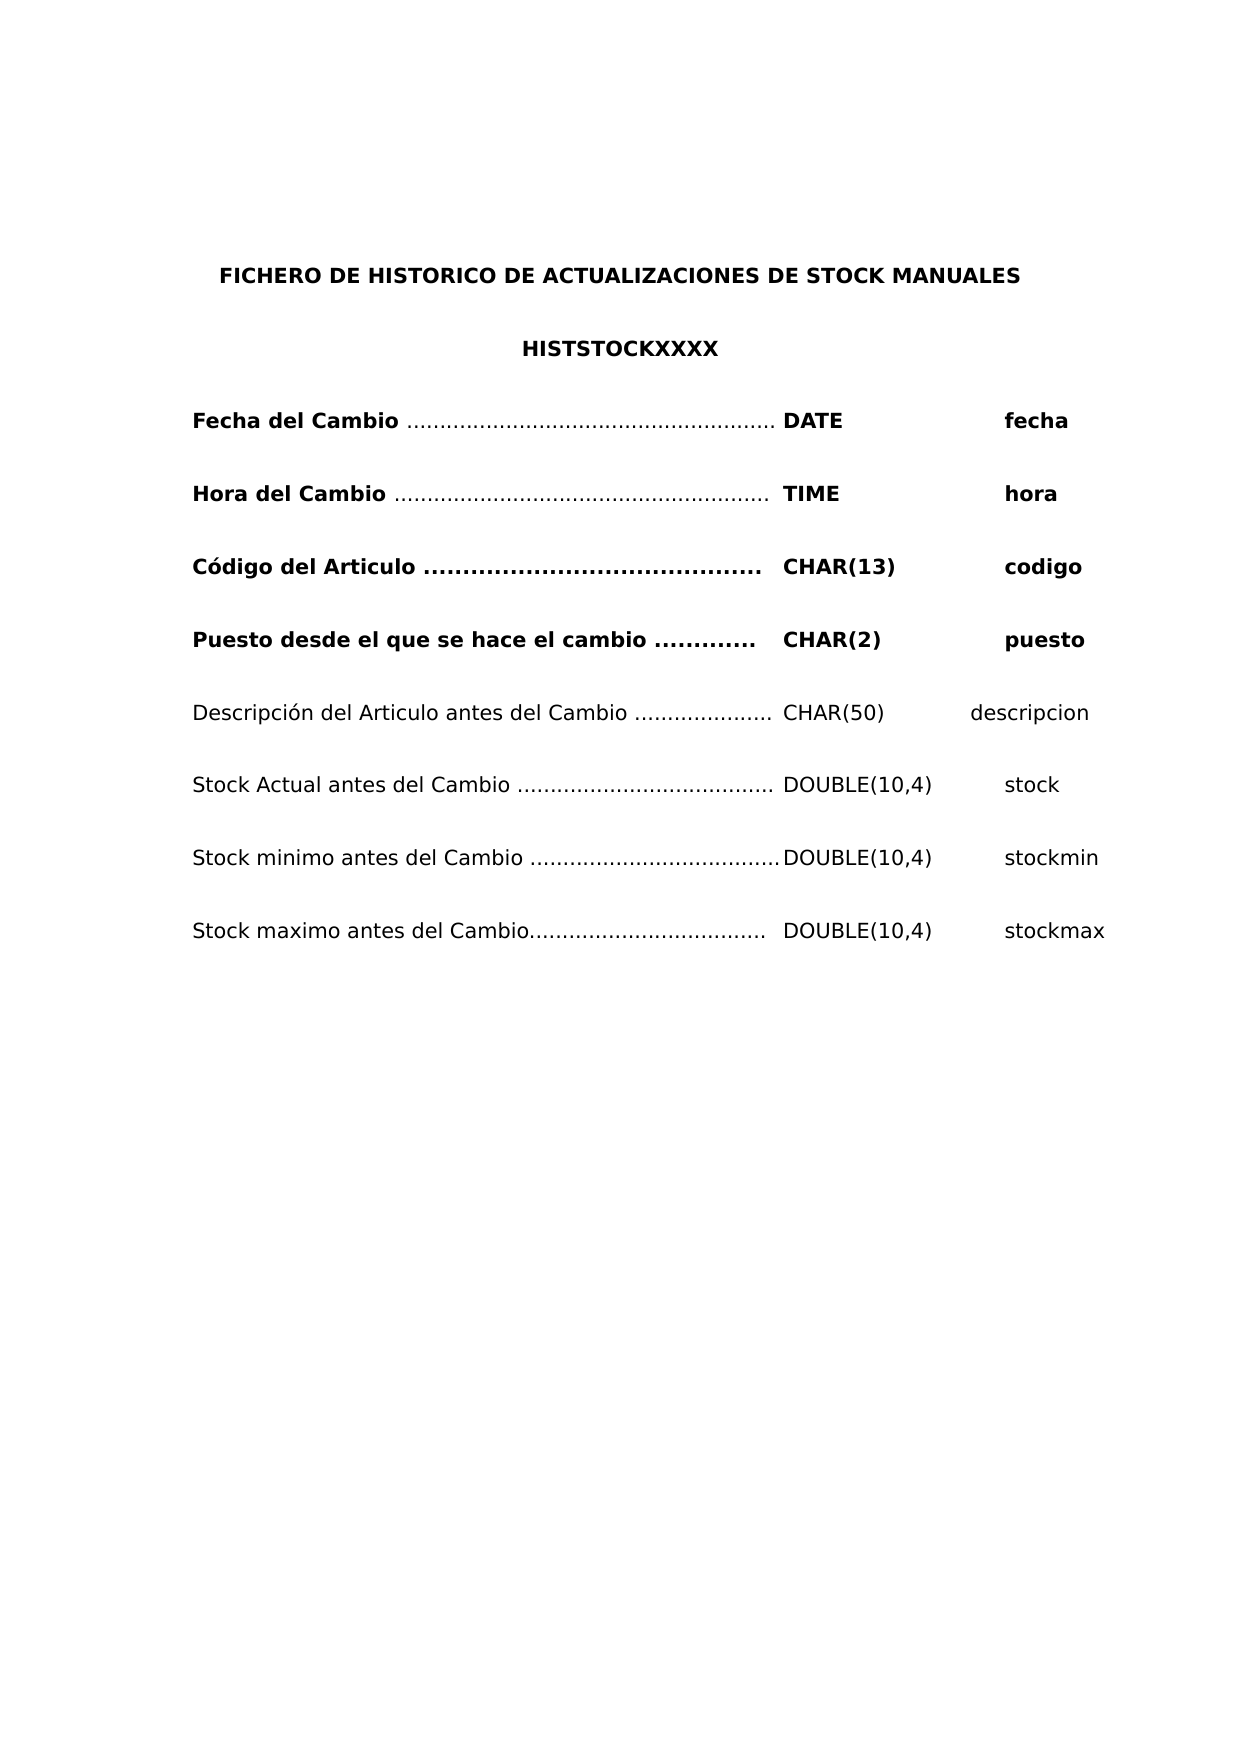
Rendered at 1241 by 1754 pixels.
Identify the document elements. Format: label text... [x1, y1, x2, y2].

text FICHERO DE HISTORICO DE ACTUALIZACIONES DE STOCK MANUALES [118, 264, 1122, 288]
text HISTSTOCKXXXX [118, 337, 1122, 361]
text Puesto desde el que se hace el cambio ............. CHAR(2) puesto [118, 628, 1122, 652]
text Fecha del Cambio ........................................................ DATE fecha [118, 409, 1122, 434]
text Código del Articulo ........................................... CHAR(13) codigo [118, 555, 1122, 579]
text Hora del Cambio ......................................................... TIME hora [118, 482, 1122, 506]
text Stock Actual antes del Cambio ....................................... DOUBLE(10,4) stock [118, 773, 1122, 798]
text Descripción del Articulo antes del Cambio ..................... CHAR(50) descripcion [118, 701, 1122, 725]
text Stock minimo antes del Cambio ...................................... DOUBLE(10,4) stockmin [118, 846, 1122, 871]
text Stock maximo antes del Cambio.................................... DOUBLE(10,4) stockmax [118, 919, 1122, 943]
